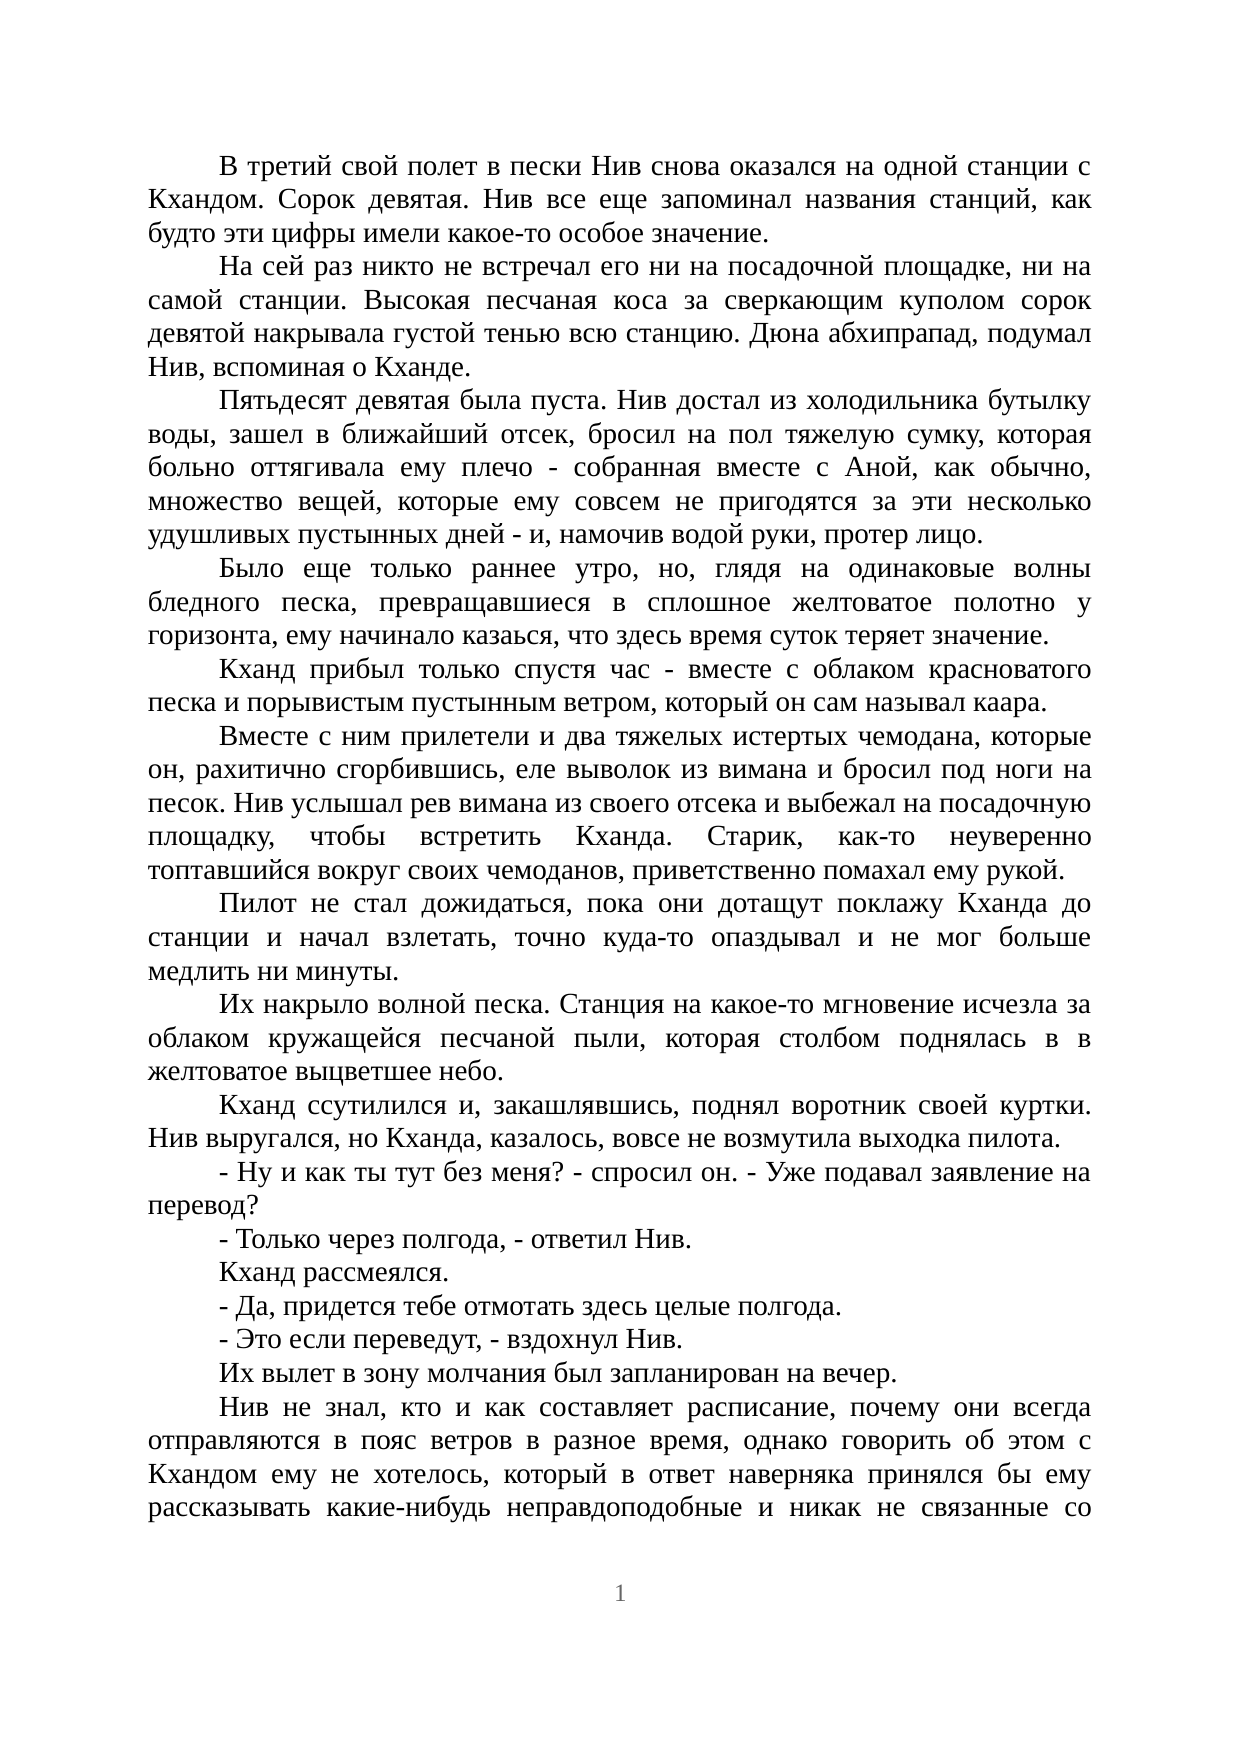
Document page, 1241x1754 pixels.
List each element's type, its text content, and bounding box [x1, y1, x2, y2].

text Пятьдесят девятая была пуста. Нив достал из холодильника бутылку воды, зашел в ближайший отсек, бросил на пол тяжелую сумку, которая больно оттягивала ему плечо - собранная вместе с Аной, как обычно, множество вещей, которые ему совсем не пригодятся за эти несколько удушливых пустынных дней - и, намочив водой руки, протер лицо. [148, 382, 1093, 550]
text Их накрыло волной песка. Станция на какое-то мгновение исчезла за облаком кружащейся песчаной пыли, которая столбом поднялась в в желтоватое выцветшее небо. [148, 986, 1093, 1087]
text Их вылет в зону молчания был запланирован на вечер. [148, 1355, 1093, 1389]
text - Ну и как ты тут без меня? - спросил он. - Уже подавал заявление на перевод? [148, 1154, 1093, 1221]
text - Только через полгода, - ответил Нив. [148, 1221, 1093, 1254]
text На сей раз никто не встречал его ни на посадочной площадке, ни на самой станции. Высокая песчаная коса за сверкающим куполом сорок девятой накрывала густой тенью всю станцию. Дюна абхипрапад, подумал Нив, вспоминая о Кханде. [148, 248, 1093, 382]
text Кханд прибыл только спустя час - вместе с облаком красноватого песка и порывистым пустынным ветром, который он сам называл каара. [148, 651, 1093, 718]
text Пилот не стал дожидаться, пока они дотащут поклажу Кханда до станции и начал взлетать, точно куда-то опаздывал и не мог больше медлить ни минуты. [148, 886, 1093, 986]
text Нив не знал, кто и как составляет расписание, почему они всегда отправляются в пояс ветров в разное время, однако говорить об этом с Кхандом ему не хотелось, который в ответ наверняка принялся бы ему рассказывать какие-нибудь неправдоподобные и никак не связанные со [148, 1389, 1093, 1523]
text Было еще только раннее утро, но, глядя на одинаковые волны бледного песка, превращавшиеся в сплошное желтоватое полотно у горизонта, ему начинало казаься, что здесь время суток теряет значение. [148, 550, 1093, 651]
text Кханд рассмеялся. [148, 1254, 1093, 1288]
text Вместе с ним прилетели и два тяжелых истертых чемодана, которые он, рахитично сгорбившись, еле выволок из вимана и бросил под ноги на песок. Нив услышал рев вимана из своего отсека и выбежал на посадочную площадку, чтобы встретить Кханда. Старик, как-то неуверенно топтавшийся вокруг своих чемоданов, приветственно помахал ему рукой. [148, 718, 1093, 886]
text - Да, придется тебе отмотать здесь целые полгода. [148, 1288, 1093, 1322]
text - Это если переведут, - вздохнул Нив. [148, 1322, 1093, 1355]
text В третий свой полет в пески Нив снова оказался на одной станции с Кхандом. Сорок девятая. Нив все еще запоминал названия станций, как будто эти цифры имели какое-то особое значение. [148, 148, 1093, 248]
text Кханд ссутилился и, закашлявшись, поднял воротник своей куртки. Нив выругался, но Кханда, казалось, вовсе не возмутила выходка пилота. [148, 1087, 1093, 1154]
